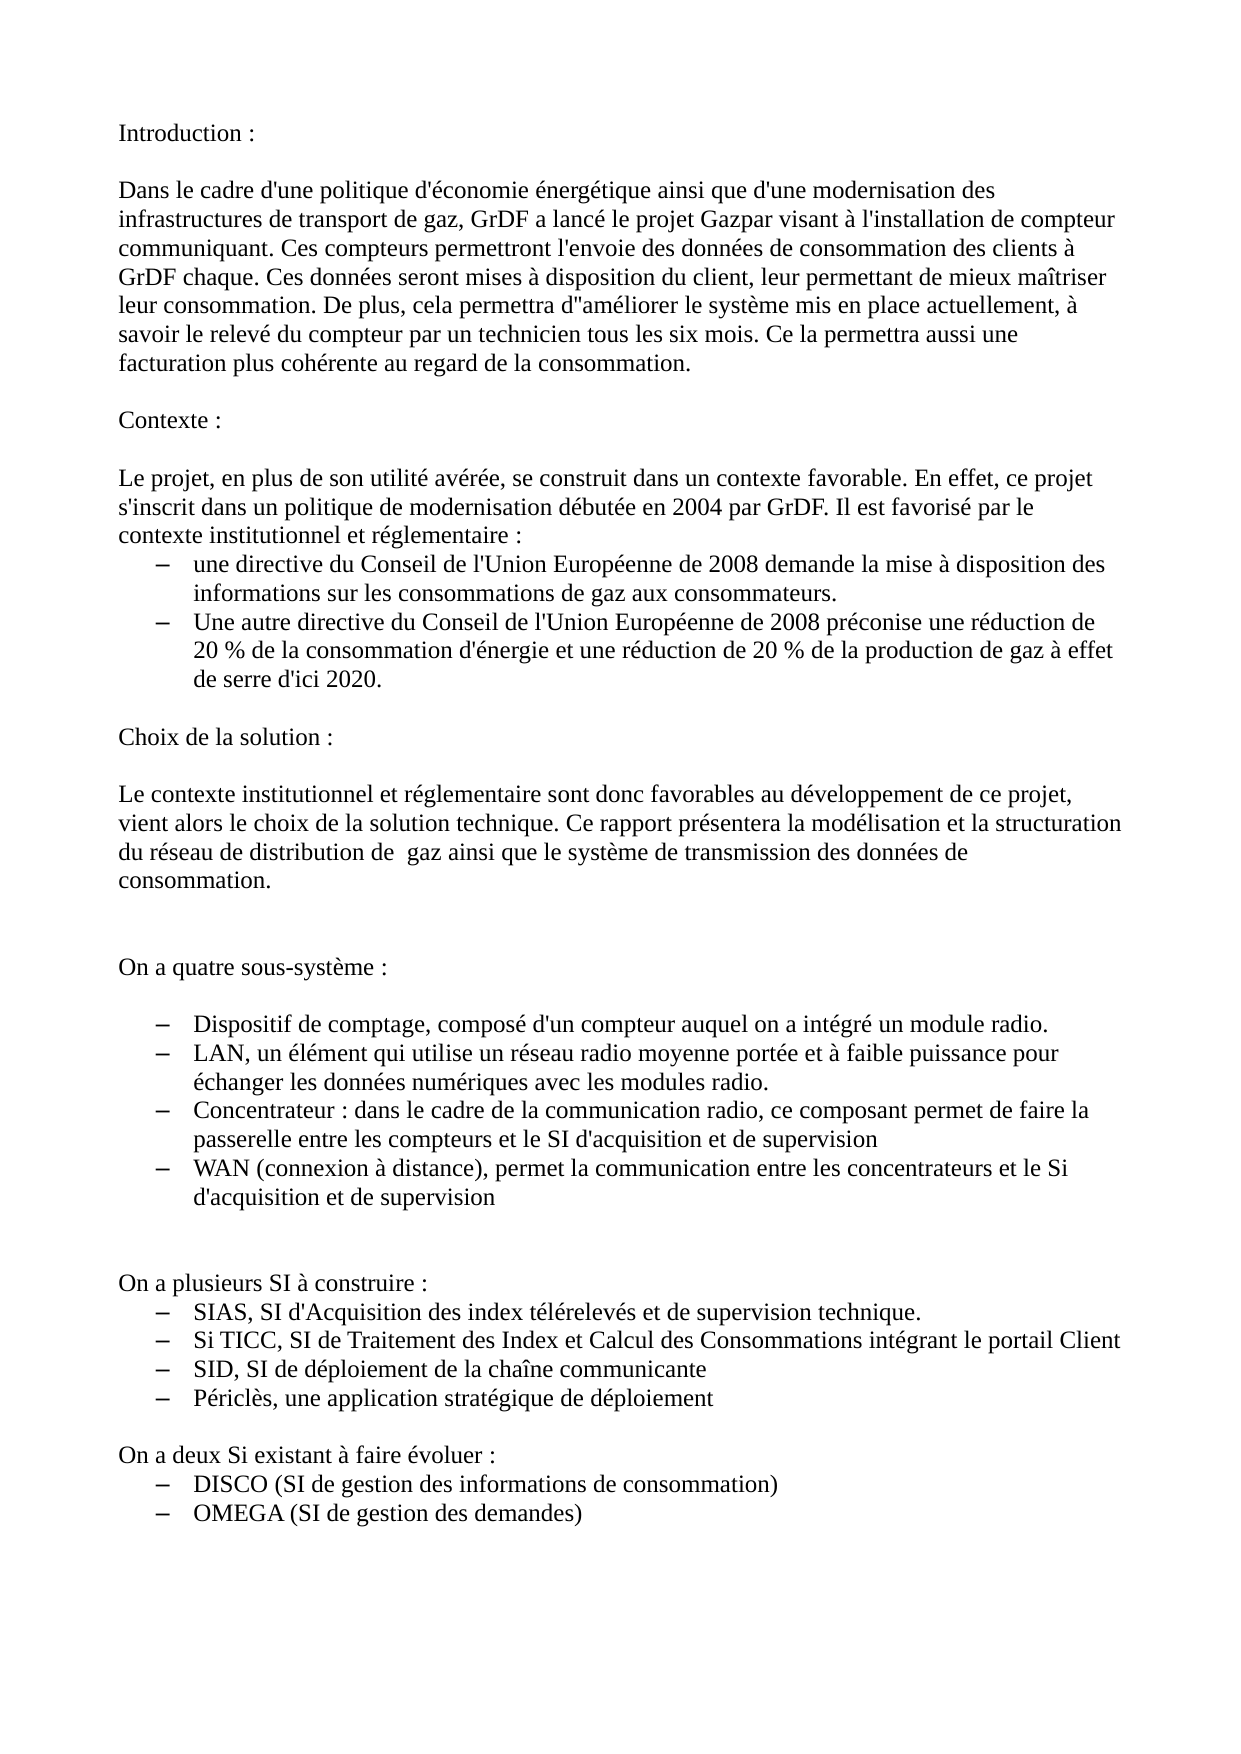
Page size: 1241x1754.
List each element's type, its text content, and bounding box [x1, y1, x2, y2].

text Contexte : [118, 406, 1122, 434]
list WAN (connexion à distance), permet la communication entre les concentrateurs et le Si d'acquisition et de supervision [156, 1153, 1122, 1211]
list Dispositif de comptage, composé d'un compteur auquel on a intégré un module radio. [156, 1009, 1122, 1038]
text On a quatre sous-système : [118, 952, 1122, 981]
list OMEGA (SI de gestion des demandes) [156, 1498, 1122, 1527]
list Si TICC, SI de Traitement des Index et Calcul des Consommations intégrant le portail Client [156, 1326, 1122, 1354]
list Une autre directive du Conseil de l'Union Européenne de 2008 préconise une réduction de 20 % de la consommation d'énergie et une réduction de 20 % de la production de gaz à effet de serre d'ici 2020. [156, 607, 1122, 693]
text Le projet, en plus de son utilité avérée, se construit dans un contexte favorable. En effet, ce projet s'inscrit dans un politique de modernisation débutée en 2004 par GrDF. Il est favorisé par le contexte institutionnel et réglementaire : [118, 463, 1122, 549]
text Introduction : [118, 118, 1122, 147]
list SIAS, SI d'Acquisition des index télérelevés et de supervision technique. [156, 1297, 1122, 1326]
text On a plusieurs SI à construire : [118, 1268, 1122, 1297]
list LAN, un élément qui utilise un réseau radio moyenne portée et à faible puissance pour échanger les données numériques avec les modules radio. [156, 1038, 1122, 1096]
text Dans le cadre d'une politique d'économie énergétique ainsi que d'une modernisation des infrastructures de transport de gaz, GrDF a lancé le projet Gazpar visant à l'installation de compteur communiquant. Ces compteurs permettront l'envoie des données de consommation des clients à GrDF chaque. Ces données seront mises à disposition du client, leur permettant de mieux maîtriser leur consommation. De plus, cela permettra d''améliorer le système mis en place actuellement, à savoir le relevé du compteur par un technicien tous les six mois. Ce la permettra aussi une facturation plus cohérente au regard de la consommation. [118, 176, 1122, 377]
list Périclès, une application stratégique de déploiement [156, 1383, 1122, 1412]
list Concentrateur : dans le cadre de la communication radio, ce composant permet de faire la passerelle entre les compteurs et le SI d'acquisition et de supervision [156, 1096, 1122, 1153]
text On a deux Si existant à faire évoluer : [118, 1441, 1122, 1469]
list SID, SI de déploiement de la chaîne communicante [156, 1354, 1122, 1383]
list DISCO (SI de gestion des informations de consommation) [156, 1469, 1122, 1498]
text Le contexte institutionnel et réglementaire sont donc favorables au développement de ce projet, vient alors le choix de la solution technique. Ce rapport présentera la modélisation et la structuration du réseau de distribution de gaz ainsi que le système de transmission des données de consommation. [118, 779, 1122, 894]
list une directive du Conseil de l'Union Européenne de 2008 demande la mise à disposition des informations sur les consommations de gaz aux consommateurs. [156, 549, 1122, 607]
text Choix de la solution : [118, 722, 1122, 751]
